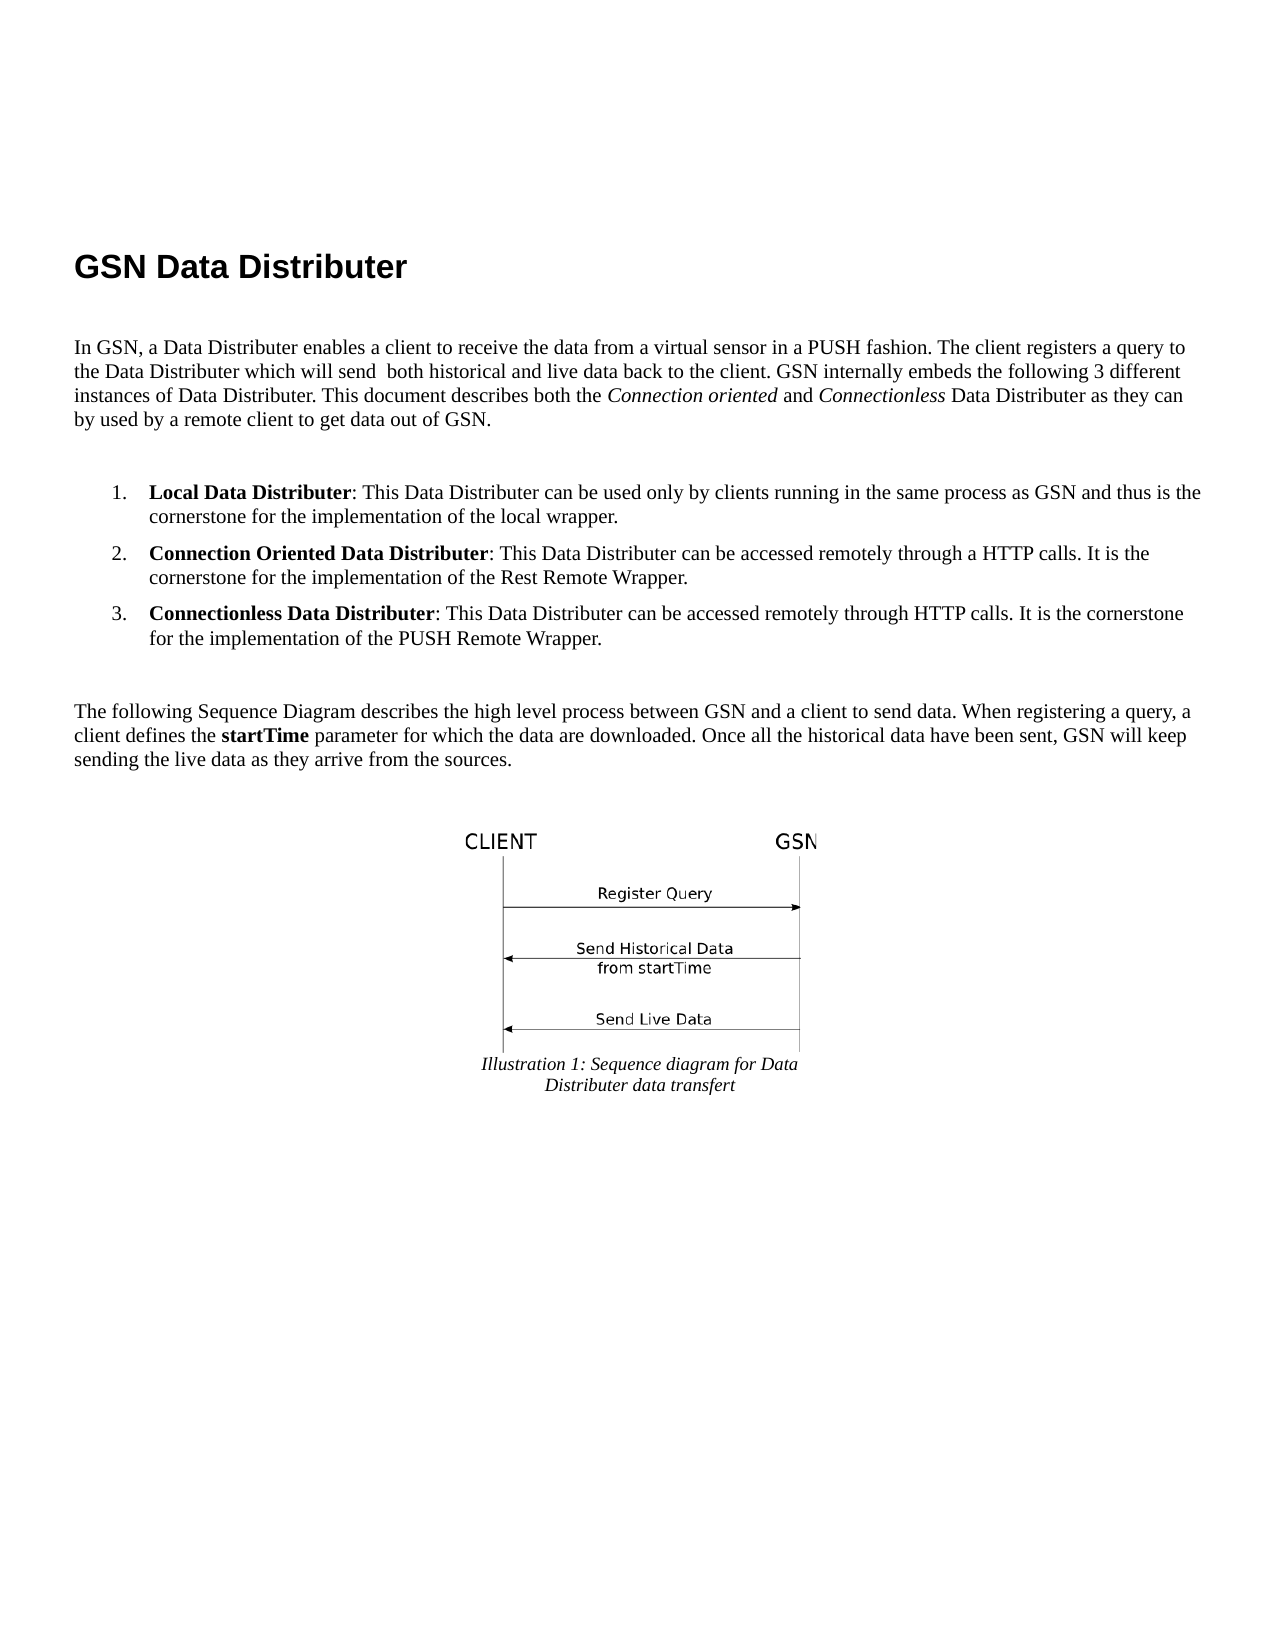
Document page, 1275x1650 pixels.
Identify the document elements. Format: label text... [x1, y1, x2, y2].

subtitle GSN Data Distributer [74, 247, 1207, 286]
list Local Data Distributer: This Data Distributer can be used only by clients running in the same process as GSN and thus is the cornerstone for the implementation of the local wrapper. [111, 480, 1207, 528]
list Connectionless Data Distributer: This Data Distributer can be accessed remotely through HTTP calls. It is the cornerstone for the implementation of the PUSH Remote Wrapper. [111, 601, 1207, 649]
text Illustration 1: Sequence diagram for Data Distributer data transfert [466, 1053, 816, 1096]
text In GSN, a Data Distributer enables a client to receive the data from a virtual sensor in a PUSH fashion. The client registers a query to the Data Distributer which will send both historical and live data back to the client. GSN internally embeds the following 3 different instances of Data Distributer. This document describes both the Connection oriented and Connectionless Data Distributer as they can by used by a remote client to get data out of GSN. [74, 335, 1207, 431]
picture [465, 833, 817, 1053]
list Connection Oriented Data Distributer: This Data Distributer can be accessed remotely through a HTTP calls. It is the cornerstone for the implementation of the Rest Remote Wrapper. [111, 541, 1207, 589]
text The following Sequence Diagram describes the high level process between GSN and a client to send data. When registering a query, a client defines the startTime parameter for which the data are downloaded. Once all the historical data have been sent, GSN will keep sending the live data as they arrive from the sources. [74, 698, 1207, 771]
